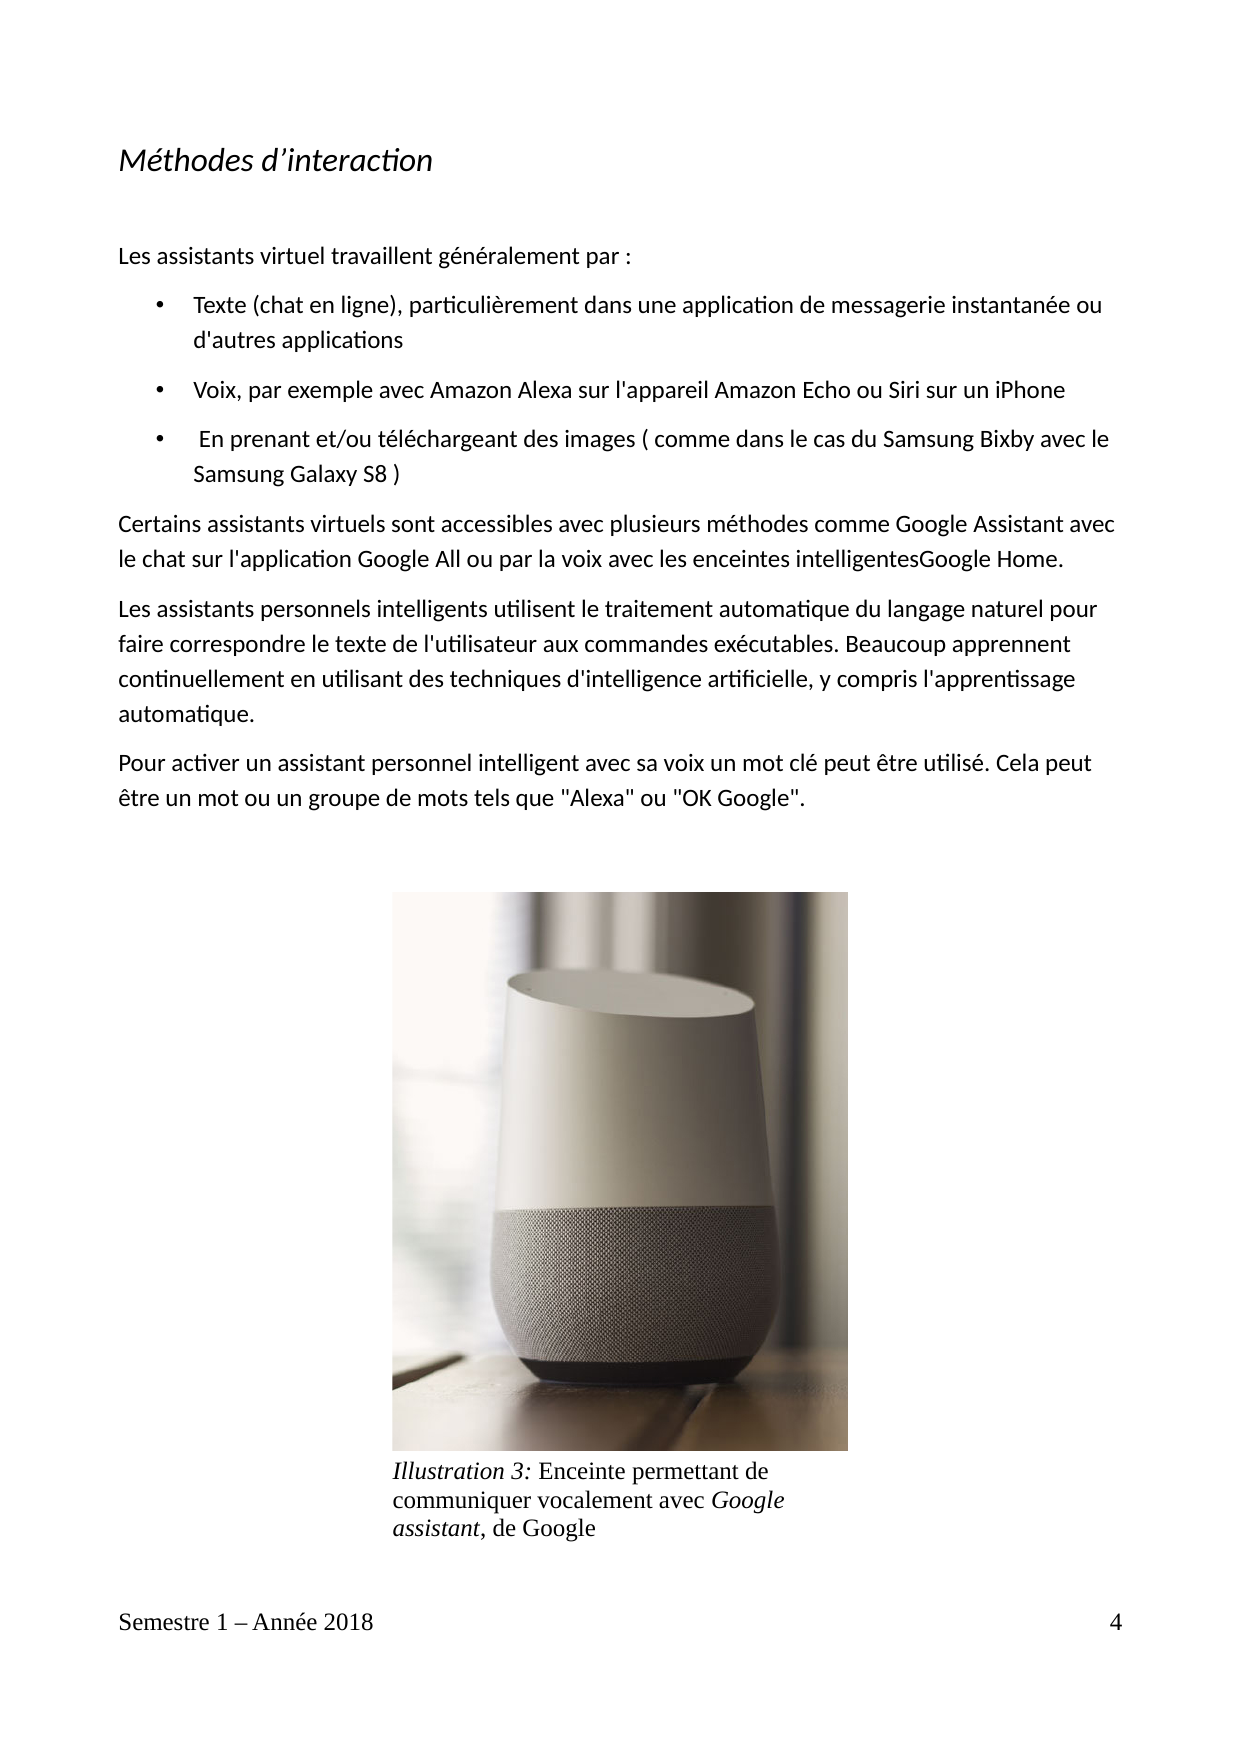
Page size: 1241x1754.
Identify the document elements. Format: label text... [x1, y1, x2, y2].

text Pour activer un assistant personnel intelligent avec sa voix un mot clé peut être utilisé. Cela peut être un mot ou un groupe de mots tels que "Alexa" ou "OK Google". [118, 747, 1122, 813]
text Illustration 3: Enceinte permettant de communiquer vocalement avec Google assistant, de Google [392, 1451, 848, 1542]
list Texte (chat en ligne), particulièrement dans une application de messagerie instantanée ou d'autres applications [156, 289, 1122, 355]
subtitle Méthodes d’interaction [118, 139, 1122, 180]
picture [392, 892, 848, 1451]
text Les assistants personnels intelligents utilisent le traitement automatique du langage naturel pour faire correspondre le texte de l'utilisateur aux commandes exécutables. Beaucoup apprennent continuellement en utilisant des techniques d'intelligence artificielle, y compris l'apprentissage automatique. [118, 593, 1122, 728]
list Voix, par exemple avec Amazon Alexa sur l'appareil Amazon Echo ou Siri sur un iPhone [156, 374, 1122, 404]
text Certains assistants virtuels sont accessibles avec plusieurs méthodes comme Google Assistant avec le chat sur l'application Google All ou par la voix avec les enceintes intelligentesGoogle Home. [118, 508, 1122, 574]
text Les assistants virtuel travaillent généralement par : [118, 240, 1122, 270]
list En prenant et/ou téléchargeant des images ( comme dans le cas du Samsung Bixby avec le Samsung Galaxy S8 ) [156, 423, 1122, 489]
